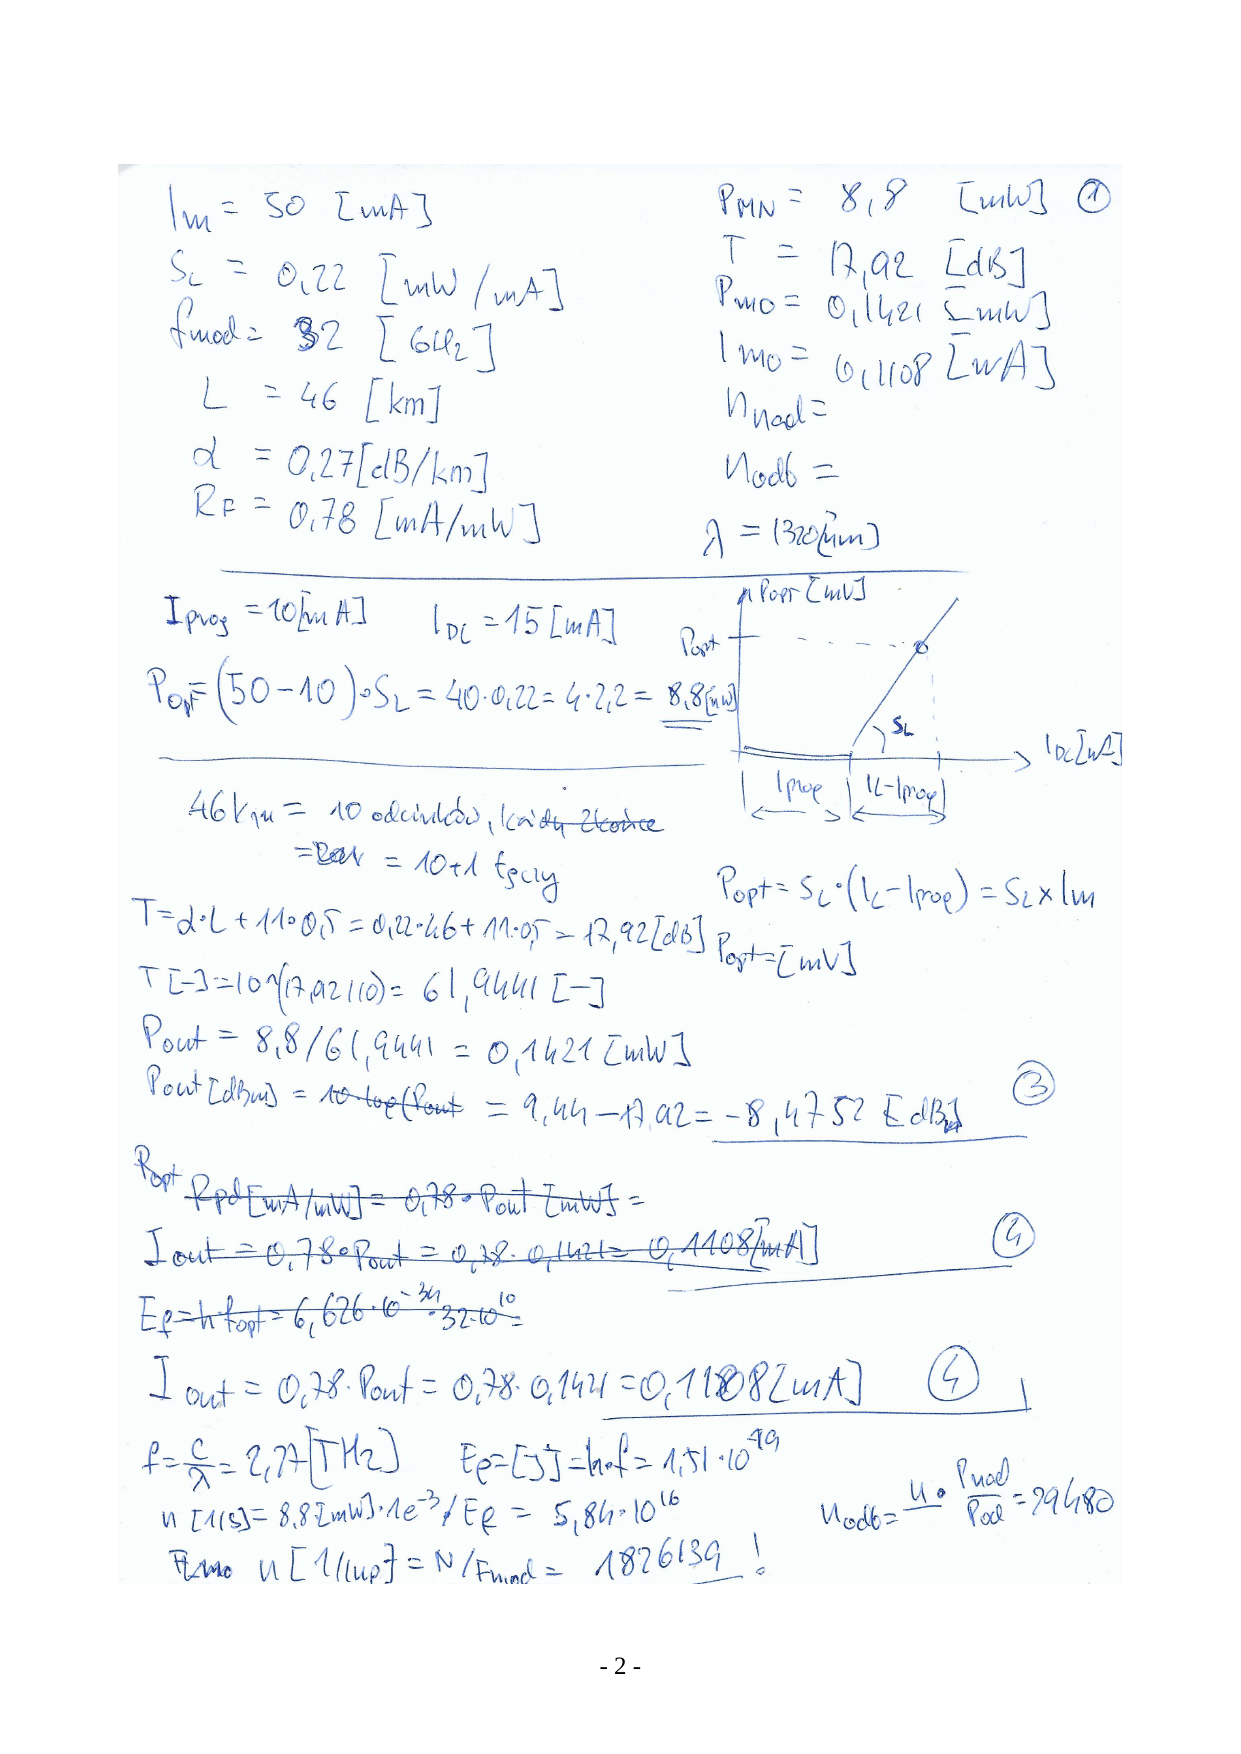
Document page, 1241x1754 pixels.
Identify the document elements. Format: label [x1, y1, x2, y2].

picture [118, 164, 1123, 1584]
